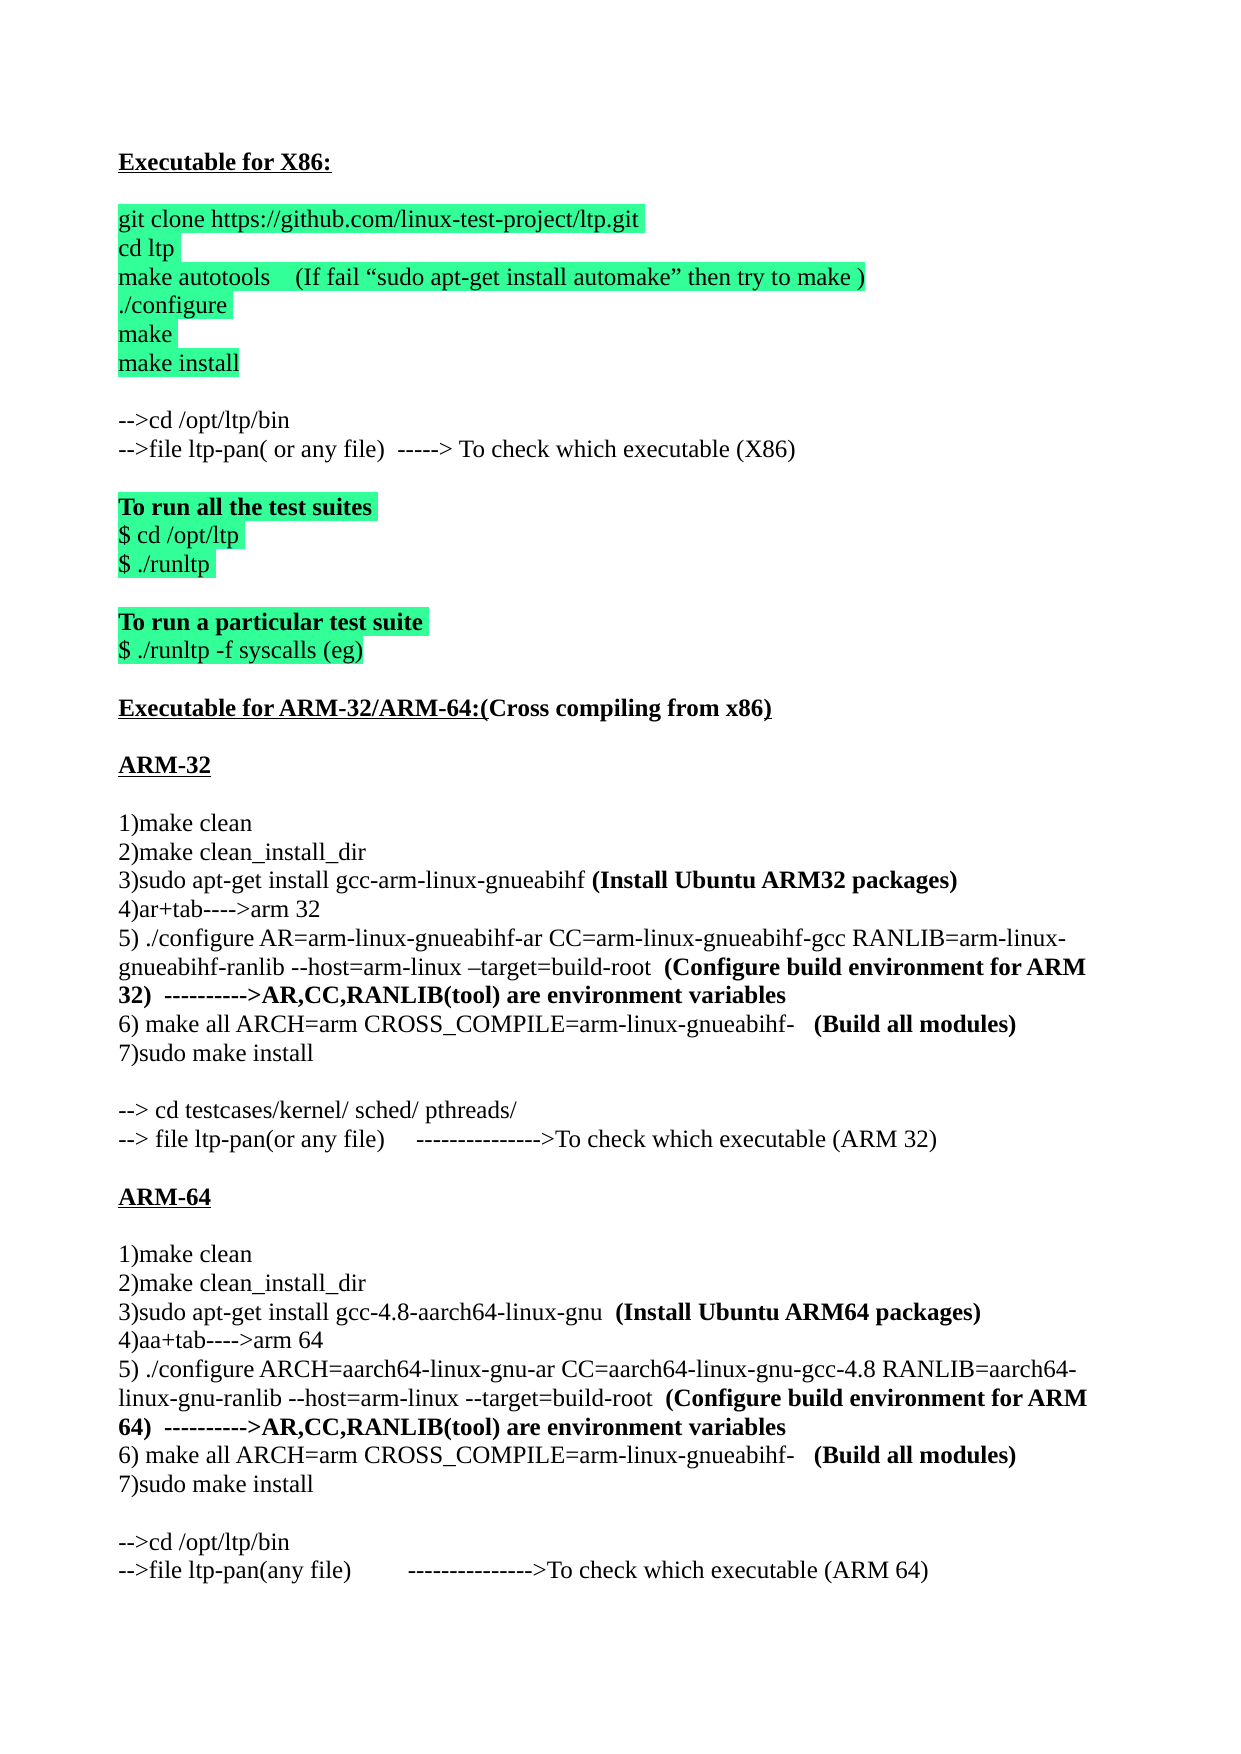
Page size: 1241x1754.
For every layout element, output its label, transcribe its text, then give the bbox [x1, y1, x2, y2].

text 4)aa+tab---->arm 64 [118, 1326, 1122, 1354]
text cd ltp [118, 233, 1122, 262]
text 6) make all ARCH=arm CROSS_COMPILE=arm-linux-gnueabihf- (Build all modules) [118, 1441, 1122, 1469]
text make install [118, 348, 1122, 377]
text Executable for ARM-32/ARM-64:(Cross compiling from x86) [118, 693, 1122, 722]
text make autotools (If fail “sudo apt-get install automake” then try to make ) [118, 262, 1122, 291]
text 7)sudo make install [118, 1038, 1122, 1067]
text -->cd /opt/ltp/bin [118, 406, 1122, 434]
text 5) ./configure ARCH=aarch64-linux-gnu-ar CC=aarch64-linux-gnu-gcc-4.8 RANLIB=aarch64-linux-gnu-ranlib --host=arm-linux --target=build-root (Configure build environment for ARM 64) ---------->AR,CC,RANLIB(tool) are environment variables [118, 1354, 1122, 1441]
text make [118, 319, 1122, 348]
text To run a particular test suite [118, 607, 1122, 636]
text ARM-64 [118, 1182, 1122, 1211]
text ./configure [118, 291, 1122, 319]
text 3)sudo apt-get install gcc-arm-linux-gnueabihf (Install Ubuntu ARM32 packages) [118, 866, 1122, 894]
text 2)make clean_install_dir [118, 837, 1122, 866]
text --> file ltp-pan(or any file) --------------->To check which executable (ARM 32) [118, 1124, 1122, 1153]
text $ cd /opt/ltp [118, 521, 1122, 549]
text $ ./runltp -f syscalls (eg) [118, 636, 1122, 664]
text -->file ltp-pan( or any file) -----> To check which executable (X86) [118, 434, 1122, 463]
text ARM-32 [118, 751, 1122, 779]
text Executable for X86: [118, 147, 1122, 176]
text -->cd /opt/ltp/bin [118, 1527, 1122, 1556]
text To run all the test suites [118, 492, 1122, 521]
text $ ./runltp [118, 549, 1122, 578]
text git clone https://github.com/linux-test-project/ltp.git [118, 204, 1122, 233]
text --> cd testcases/kernel/ sched/ pthreads/ [118, 1096, 1122, 1124]
text -->file ltp-pan(any file) --------------->To check which executable (ARM 64) [118, 1556, 1122, 1584]
text 4)ar+tab---->arm 32 [118, 894, 1122, 923]
text 2)make clean_install_dir [118, 1268, 1122, 1297]
text 5) ./configure AR=arm-linux-gnueabihf-ar CC=arm-linux-gnueabihf-gcc RANLIB=arm-linux-gnueabihf-ranlib --host=arm-linux –target=build-root (Configure build environment for ARM 32) ---------->AR,CC,RANLIB(tool) are environment variables [118, 923, 1122, 1009]
text 6) make all ARCH=arm CROSS_COMPILE=arm-linux-gnueabihf- (Build all modules) [118, 1009, 1122, 1038]
text 1)make clean [118, 1239, 1122, 1268]
text 1)make clean [118, 808, 1122, 837]
text 7)sudo make install [118, 1469, 1122, 1498]
text 3)sudo apt-get install gcc-4.8-aarch64-linux-gnu (Install Ubuntu ARM64 packages) [118, 1297, 1122, 1326]
